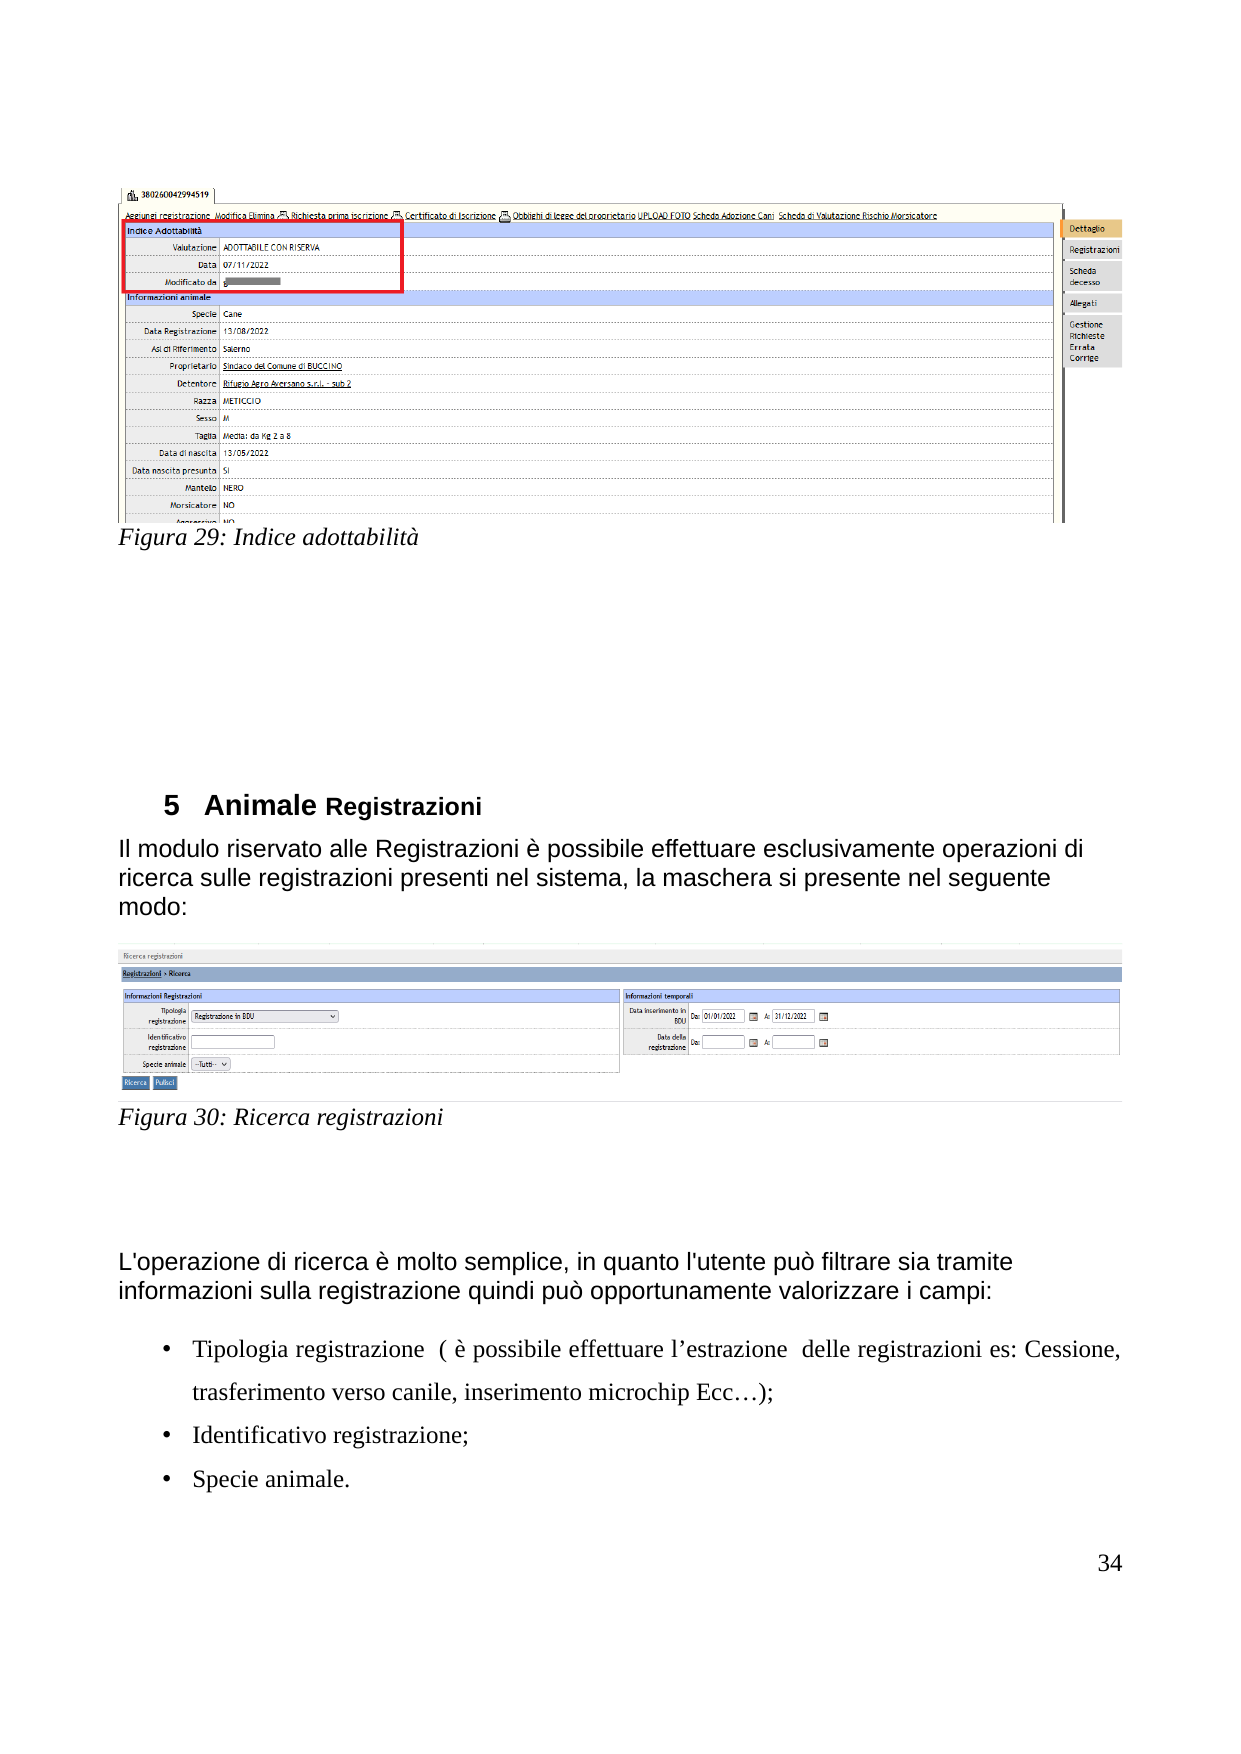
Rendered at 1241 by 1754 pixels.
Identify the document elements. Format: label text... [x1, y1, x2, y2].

picture [118, 188, 1123, 523]
list Tipologia registrazione ( è possibile effettuare l’estrazione delle registrazioni es: Cessione, trasferimento verso canile, inserimento microchip Ecc…); [162, 1334, 1122, 1406]
text L'operazione di ricerca è molto semplice, in quanto l'utente può filtrare sia tramite informazioni sulla registrazione quindi può opportunamente valorizzare i campi: [118, 1247, 1122, 1305]
text Il modulo riservato alle Registrazioni è possibile effettuare esclusivamente operazioni di ricerca sulle registrazioni presenti nel sistema, la maschera si presente nel seguente modo: [118, 834, 1122, 920]
picture [118, 943, 1123, 1103]
text Figura 30: Ricerca registrazioni [118, 1103, 1122, 1131]
list Specie animale. [162, 1464, 1122, 1492]
list Identificativo registrazione; [162, 1421, 1122, 1449]
subtitle Animale Registrazioni [155, 788, 1122, 822]
text Figura 29: Indice adottabilità [118, 523, 1122, 551]
